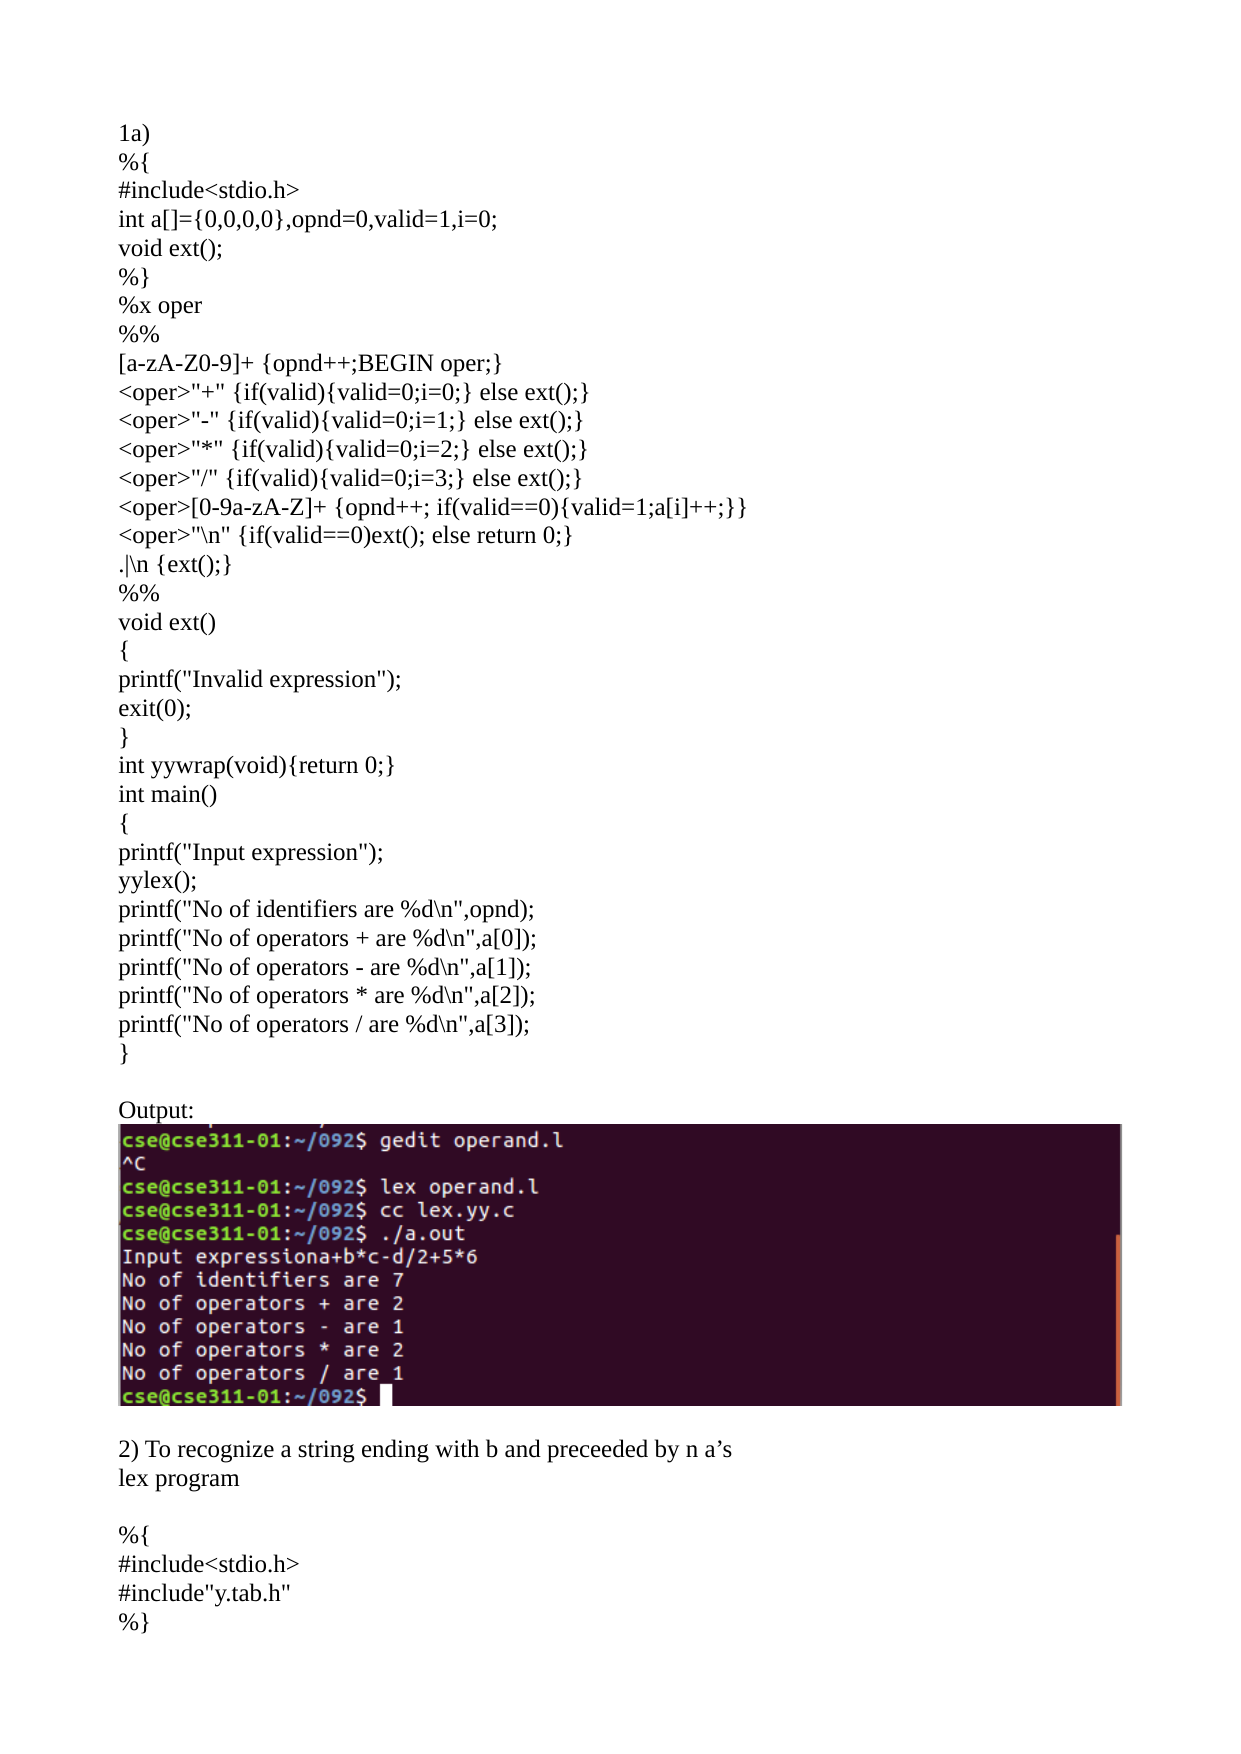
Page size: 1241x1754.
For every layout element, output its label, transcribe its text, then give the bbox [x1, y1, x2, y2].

text %x oper [118, 291, 1122, 319]
text <oper>"*" {if(valid){valid=0;i=2;} else ext();} [118, 434, 1122, 463]
text #include"y.tab.h" [118, 1578, 1122, 1607]
text %% [118, 578, 1122, 607]
text <oper>"/" {if(valid){valid=0;i=3;} else ext();} [118, 463, 1122, 492]
text lex program [118, 1463, 1122, 1492]
text %% [118, 319, 1122, 348]
text printf("Invalid expression"); [118, 664, 1122, 693]
text { [118, 636, 1122, 664]
text void ext() [118, 607, 1122, 636]
text printf("Input expression"); [118, 837, 1122, 866]
text Output: [118, 1096, 1122, 1124]
text } [118, 1038, 1122, 1067]
text <oper>"+" {if(valid){valid=0;i=0;} else ext();} [118, 377, 1122, 406]
text <oper>"-" {if(valid){valid=0;i=1;} else ext();} [118, 406, 1122, 434]
text printf("No of operators - are %d\n",a[1]); [118, 952, 1122, 981]
text %} [118, 262, 1122, 291]
text void ext(); [118, 233, 1122, 262]
text printf("No of operators / are %d\n",a[3]); [118, 1009, 1122, 1038]
text 2) To recognize a string ending with b and preceeded by n a’s [118, 1434, 1122, 1463]
text int a[]={0,0,0,0},opnd=0,valid=1,i=0; [118, 204, 1122, 233]
text #include<stdio.h> [118, 1549, 1122, 1578]
text exit(0); [118, 693, 1122, 722]
text 1a) [118, 118, 1122, 147]
text .|\n {ext();} [118, 549, 1122, 578]
text #include<stdio.h> [118, 176, 1122, 204]
text printf("No of operators + are %d\n",a[0]); [118, 923, 1122, 952]
text %{ [118, 147, 1122, 176]
picture [118, 1124, 1123, 1406]
text int main() [118, 779, 1122, 808]
text { [118, 808, 1122, 837]
text [a-zA-Z0-9]+ {opnd++;BEGIN oper;} [118, 348, 1122, 377]
text <oper>[0-9a-zA-Z]+ {opnd++; if(valid==0){valid=1;a[i]++;}} [118, 492, 1122, 521]
text } [118, 722, 1122, 751]
text <oper>"\n" {if(valid==0)ext(); else return 0;} [118, 521, 1122, 549]
text %{ [118, 1520, 1122, 1549]
text printf("No of operators * are %d\n",a[2]); [118, 981, 1122, 1009]
text yylex(); [118, 866, 1122, 894]
text int yywrap(void){return 0;} [118, 751, 1122, 779]
text %} [118, 1607, 1122, 1635]
text printf("No of identifiers are %d\n",opnd); [118, 894, 1122, 923]
